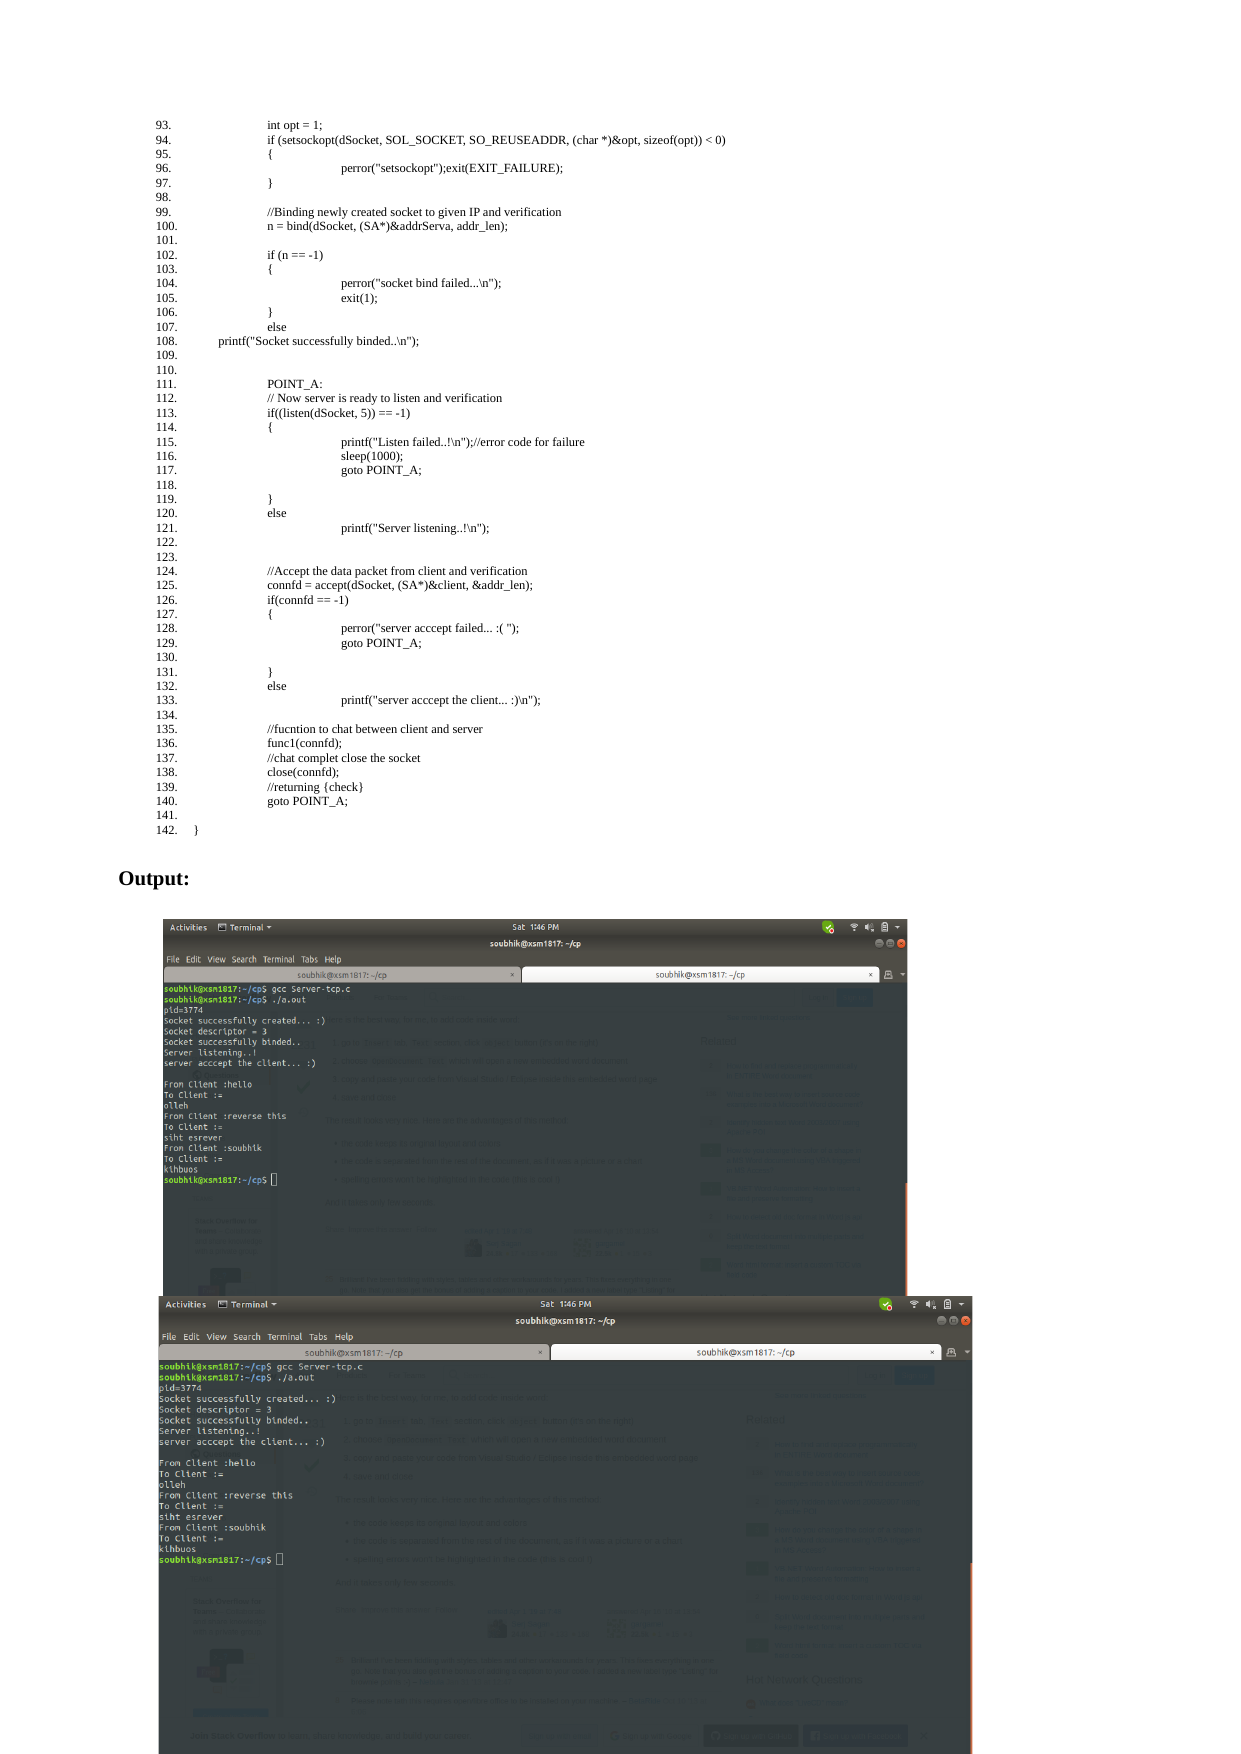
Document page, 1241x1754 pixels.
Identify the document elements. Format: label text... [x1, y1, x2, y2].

list exit(1); [156, 291, 1122, 305]
list goto POINT_A; [156, 794, 1122, 808]
list } [156, 822, 1122, 837]
list close(connfd); [156, 765, 1122, 779]
list if (setsockopt(dSocket, SOL_SOCKET, SO_REUSEADDR, (char *)&opt, sizeof(opt)) < 0) [156, 132, 1122, 147]
list } [156, 664, 1122, 679]
list printf("Server listening..!\n"); [156, 521, 1122, 535]
list printf("Socket successfully binded..\n"); [156, 334, 1122, 348]
list if (n == -1) [156, 247, 1122, 262]
list else [156, 319, 1122, 334]
list // Now server is ready to listen and verification [156, 391, 1122, 406]
list } [156, 492, 1122, 506]
list perror("server acccept failed... :( "); [156, 621, 1122, 636]
list printf("server acccept the client... :)\n"); [156, 693, 1122, 707]
list } [156, 305, 1122, 319]
picture [158, 919, 973, 1754]
list goto POINT_A; [156, 636, 1122, 650]
list perror("socket bind failed...\n"); [156, 276, 1122, 291]
list if(connfd == -1) [156, 592, 1122, 607]
list int opt = 1; [156, 118, 1122, 132]
list else [156, 506, 1122, 521]
list //Accept the data packet from client and verification [156, 564, 1122, 578]
list perror("setsockopt");exit(EXIT_FAILURE); [156, 161, 1122, 176]
list { [156, 262, 1122, 276]
list connfd = accept(dSocket, (SA*)&client, &addr_len); [156, 578, 1122, 592]
list //returning {check} [156, 779, 1122, 794]
list else [156, 679, 1122, 693]
list goto POINT_A; [156, 463, 1122, 477]
list //Binding newly created socket to given IP and verification [156, 204, 1122, 219]
list sleep(1000); [156, 449, 1122, 463]
list func1(connfd); [156, 736, 1122, 751]
list n = bind(dSocket, (SA*)&addrServa, addr_len); [156, 219, 1122, 233]
list if((listen(dSocket, 5)) == -1) [156, 406, 1122, 420]
text Output: [118, 866, 1122, 890]
list printf("Listen failed..!\n");//error code for failure [156, 434, 1122, 449]
list } [156, 176, 1122, 190]
list //fucntion to chat between client and server [156, 722, 1122, 736]
list { [156, 607, 1122, 621]
list //chat complet close the socket [156, 751, 1122, 765]
list { [156, 420, 1122, 434]
list { [156, 147, 1122, 161]
list POINT_A: [156, 377, 1122, 391]
